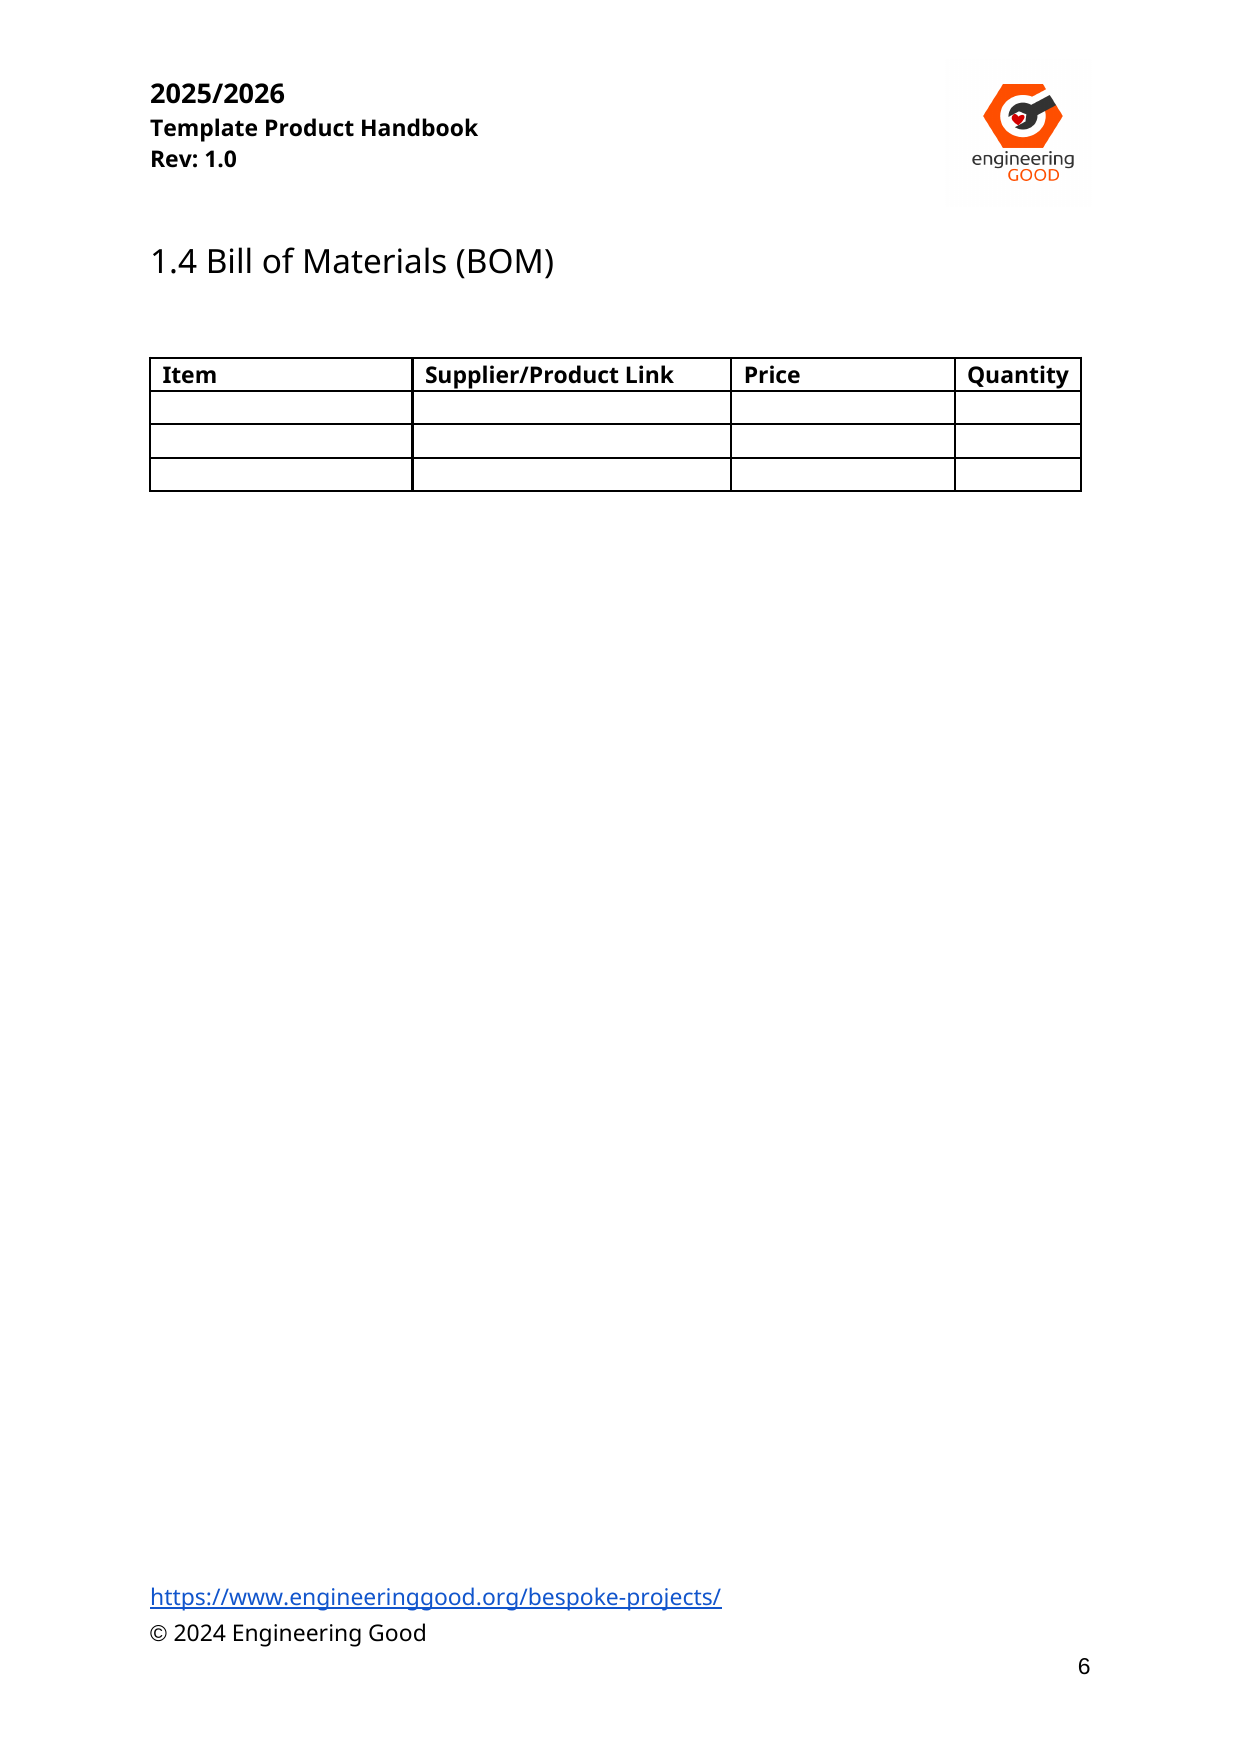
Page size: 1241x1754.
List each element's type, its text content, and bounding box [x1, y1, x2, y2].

subtitle 1.4 Bill of Materials (BOM) [150, 238, 1090, 284]
table_cell [151, 392, 411, 423]
table_cell [732, 392, 954, 423]
table_cell [956, 425, 1080, 457]
table_cell [956, 392, 1080, 423]
picture [945, 59, 1093, 207]
table_cell [151, 459, 411, 490]
table_header Supplier/Product Link [414, 359, 730, 390]
table_cell [956, 459, 1080, 490]
table_cell [151, 425, 411, 457]
table_cell [414, 392, 730, 423]
table_header Item [151, 359, 411, 390]
table_header Price [732, 359, 954, 390]
table_cell [732, 425, 954, 457]
table_cell [414, 425, 730, 457]
table_header Quantity [956, 359, 1080, 390]
table_cell [414, 459, 730, 490]
table_cell [732, 459, 954, 490]
